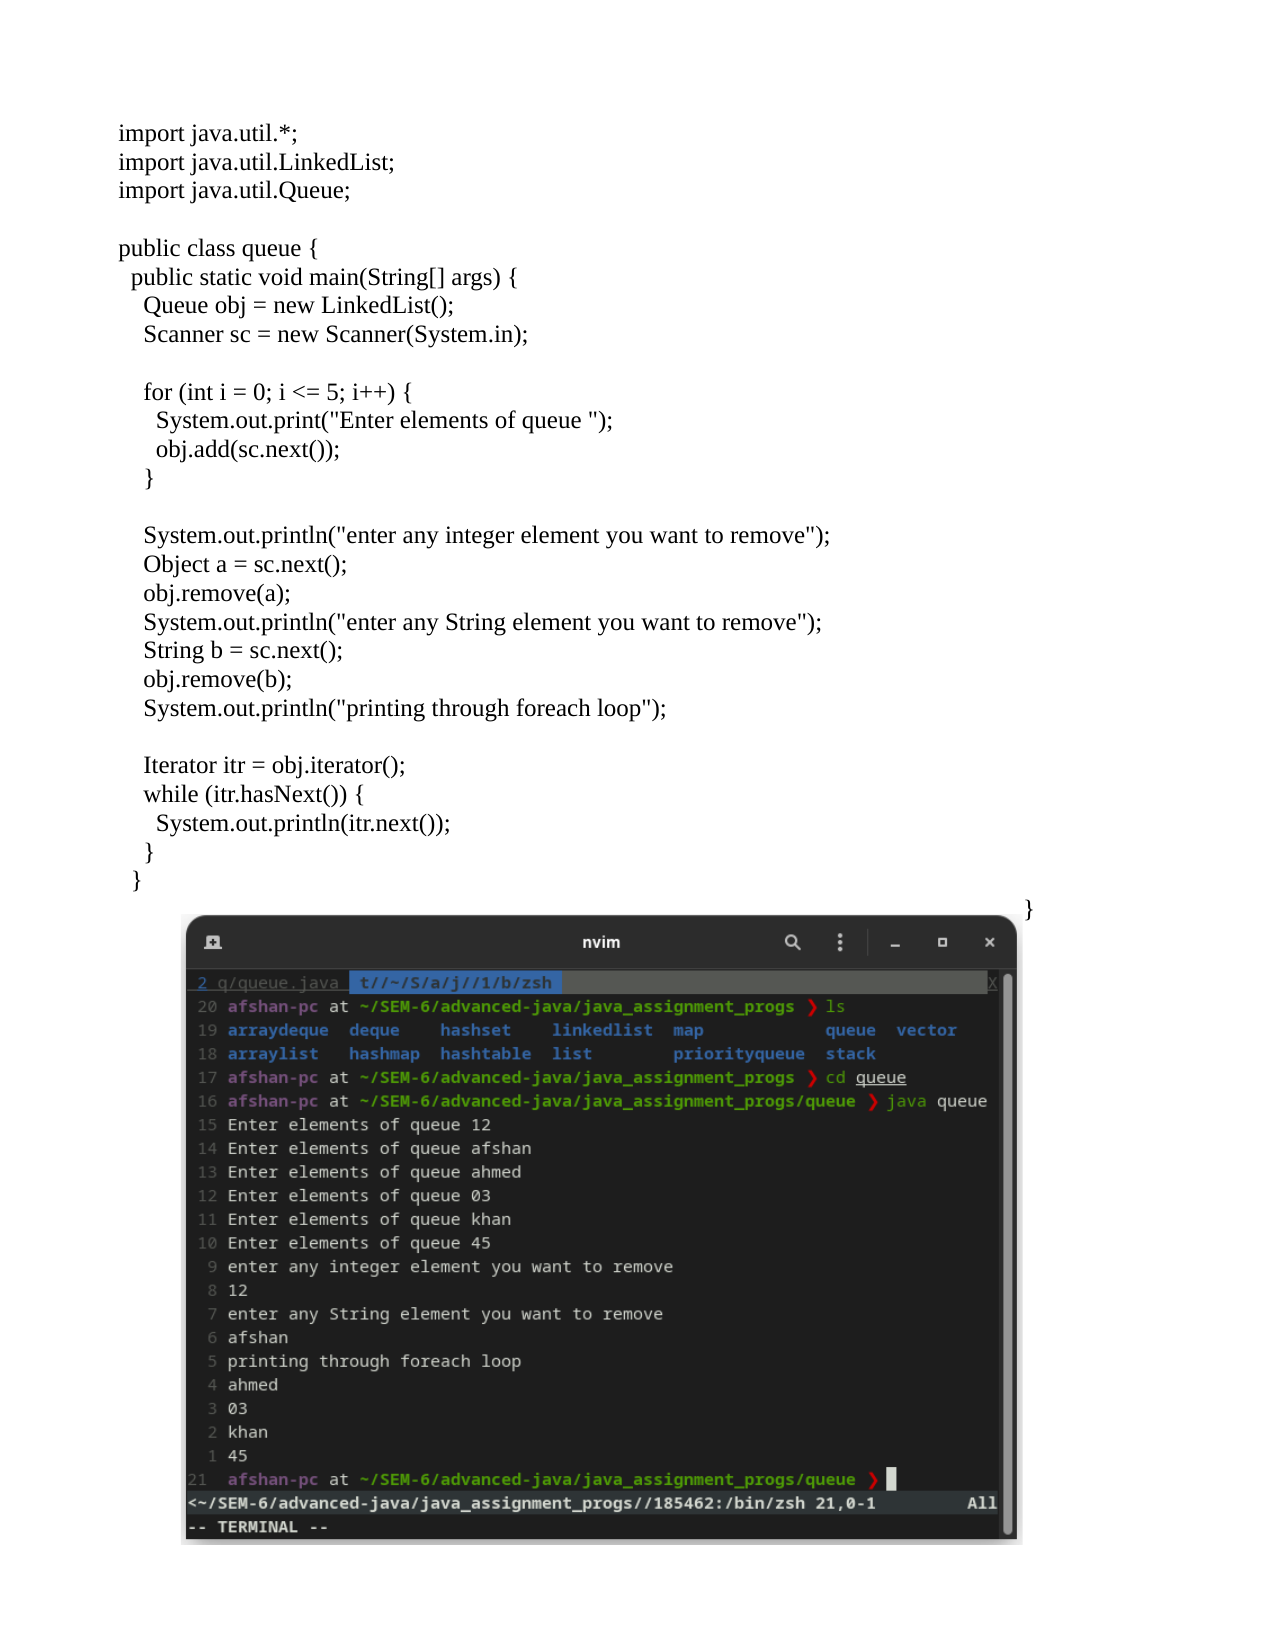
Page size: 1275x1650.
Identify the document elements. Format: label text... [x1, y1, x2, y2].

text while (itr.hasNext()) { [118, 779, 1157, 808]
text obj.remove(b); [118, 664, 1157, 693]
text Object a = sc.next(); [118, 549, 1157, 578]
text for (int i = 0; i <= 5; i++) { [118, 377, 1157, 406]
text System.out.println("enter any integer element you want to remove"); [118, 521, 1157, 549]
text System.out.println("enter any String element you want to remove"); [118, 607, 1157, 636]
text public static void main(String[] args) { [118, 262, 1157, 291]
text obj.add(sc.next()); [118, 434, 1157, 463]
text System.out.print("Enter elements of queue "); [118, 406, 1157, 434]
text } [118, 866, 1157, 894]
text Scanner sc = new Scanner(System.in); [118, 319, 1157, 348]
text Queue obj = new LinkedList(); [118, 291, 1157, 319]
text } [118, 837, 1157, 866]
text System.out.println("printing through foreach loop"); [118, 693, 1157, 722]
text import java.util.LinkedList; [118, 147, 1157, 176]
text Iterator itr = obj.iterator(); [118, 751, 1157, 779]
text } [118, 894, 1157, 923]
text import java.util.Queue; [118, 176, 1157, 204]
text String b = sc.next(); [118, 636, 1157, 664]
text System.out.println(itr.next()); [118, 808, 1157, 837]
text obj.remove(a); [118, 578, 1157, 607]
picture [180, 914, 1023, 1545]
text import java.util.*; [118, 118, 1157, 147]
text } [118, 463, 1157, 492]
text public class queue { [118, 233, 1157, 262]
